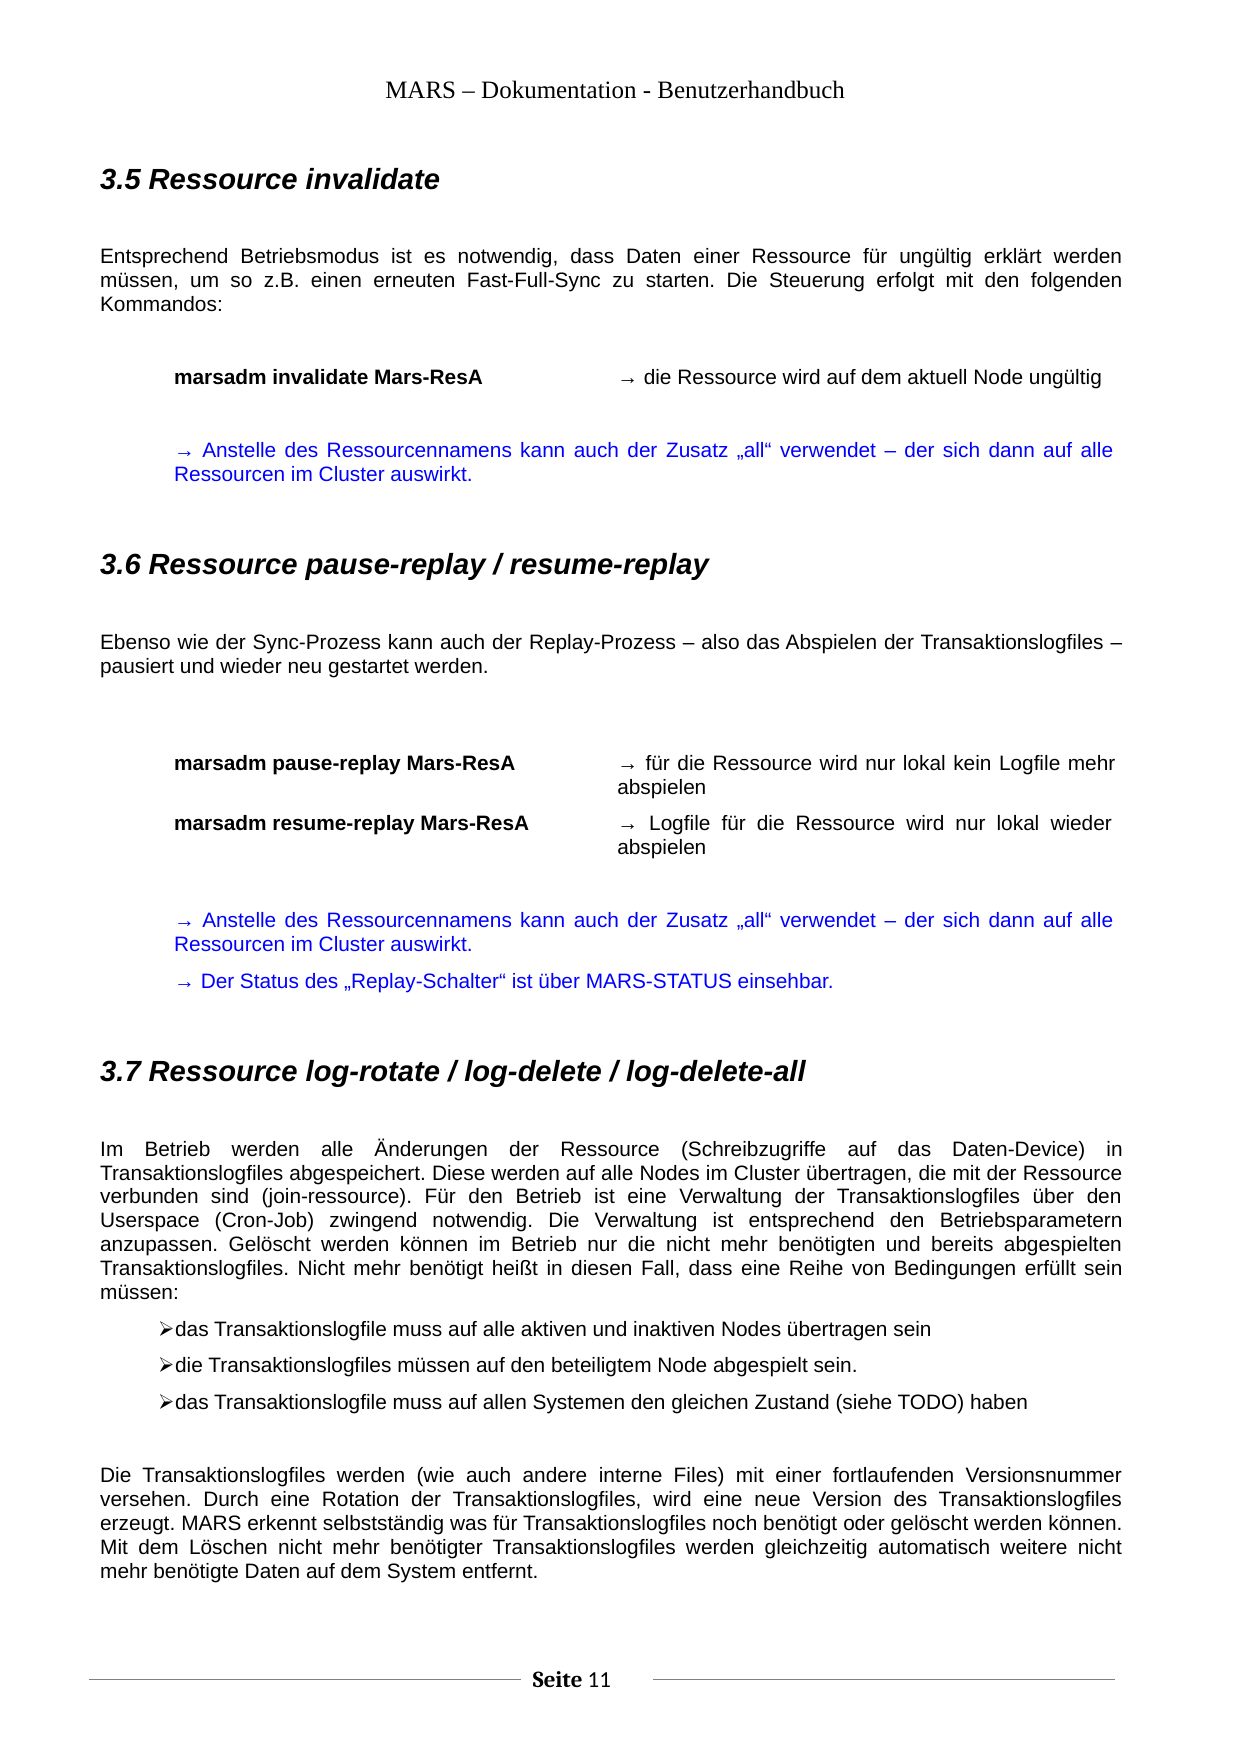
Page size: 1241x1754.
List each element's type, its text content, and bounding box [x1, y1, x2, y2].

list die Transaktionslogfiles müssen auf den beteiligtem Node abgespielt sein. [158, 1353, 1123, 1377]
text Die Transaktionslogfiles werden (wie auch andere interne Files) mit einer fortlaufenden Versionsnummer versehen. Durch eine Rotation der Transaktionslogfiles, wird eine neue Version des Transaktionslogfiles erzeugt. MARS erkennt selbstständig was für Transaktionslogfiles noch benötigt oder gelöscht werden können. Mit dem Löschen nicht mehr benötigter Transaktionslogfiles werden gleichzeitig automatisch weitere nicht mehr benötigte Daten auf dem System entfernt. [100, 1463, 1123, 1582]
text Ebenso wie der Sync-Prozess kann auch der Replay-Prozess – also das Abspielen der Transaktionslogfiles – pausiert und wieder neu gestartet werden. [100, 630, 1123, 678]
text marsadm invalidate Mars-ResA → die Ressource wird auf dem aktuell Node ungültig [174, 365, 1123, 389]
text marsadm pause-replay Mars-ResA → für die Ressource wird nur lokal kein Logfile mehr abspielen [174, 751, 1123, 799]
subtitle 3.6 Ressource pause-replay / resume-replay [100, 547, 1123, 581]
text Entsprechend Betriebsmodus ist es notwendig, dass Daten einer Ressource für ungültig erklärt werden müssen, um so z.B. einen erneuten Fast-Full-Sync zu starten. Die Steuerung erfolgt mit den folgenden Kommandos: [100, 244, 1123, 316]
subtitle 3.5 Ressource invalidate [100, 162, 1123, 195]
subtitle 3.7 Ressource log-rotate / log-delete / log-delete-all [100, 1054, 1123, 1087]
text → Der Status des „Replay-Schalter“ ist über MARS-STATUS einsehbar. [100, 968, 1123, 992]
list das Transaktionslogfile muss auf alle aktiven und inaktiven Nodes übertragen sein [158, 1317, 1123, 1341]
text Im Betrieb werden alle Änderungen der Ressource (Schreibzugriffe auf das Daten-Device) in Transaktionslogfiles abgespeichert. Diese werden auf alle Nodes im Cluster übertragen, die mit der Ressource verbunden sind (join-ressource). Für den Betrieb ist eine Verwaltung der Transaktionslogfiles über den Userspace (Cron-Job) zwingend notwendig. Die Verwaltung ist entsprechend den Betriebsparametern anzupassen. Gelöscht werden können im Betrieb nur die nicht mehr benötigten und bereits abgespielten Transaktionslogfiles. Nicht mehr benötigt heißt in diesen Fall, dass eine Reihe von Bedingungen erfüllt sein müssen: [100, 1136, 1123, 1304]
list das Transaktionslogfile muss auf allen Systemen den gleichen Zustand (siehe TODO) haben [158, 1390, 1123, 1414]
text → Anstelle des Ressourcennamens kann auch der Zusatz „all“ verwendet – der sich dann auf alle Ressourcen im Cluster auswirkt. [100, 908, 1123, 956]
text → Anstelle des Ressourcennamens kann auch der Zusatz „all“ verwendet – der sich dann auf alle Ressourcen im Cluster auswirkt. [100, 438, 1123, 486]
text marsadm resume-replay Mars-ResA → Logfile für die Ressource wird nur lokal wieder abspielen [174, 811, 1123, 859]
